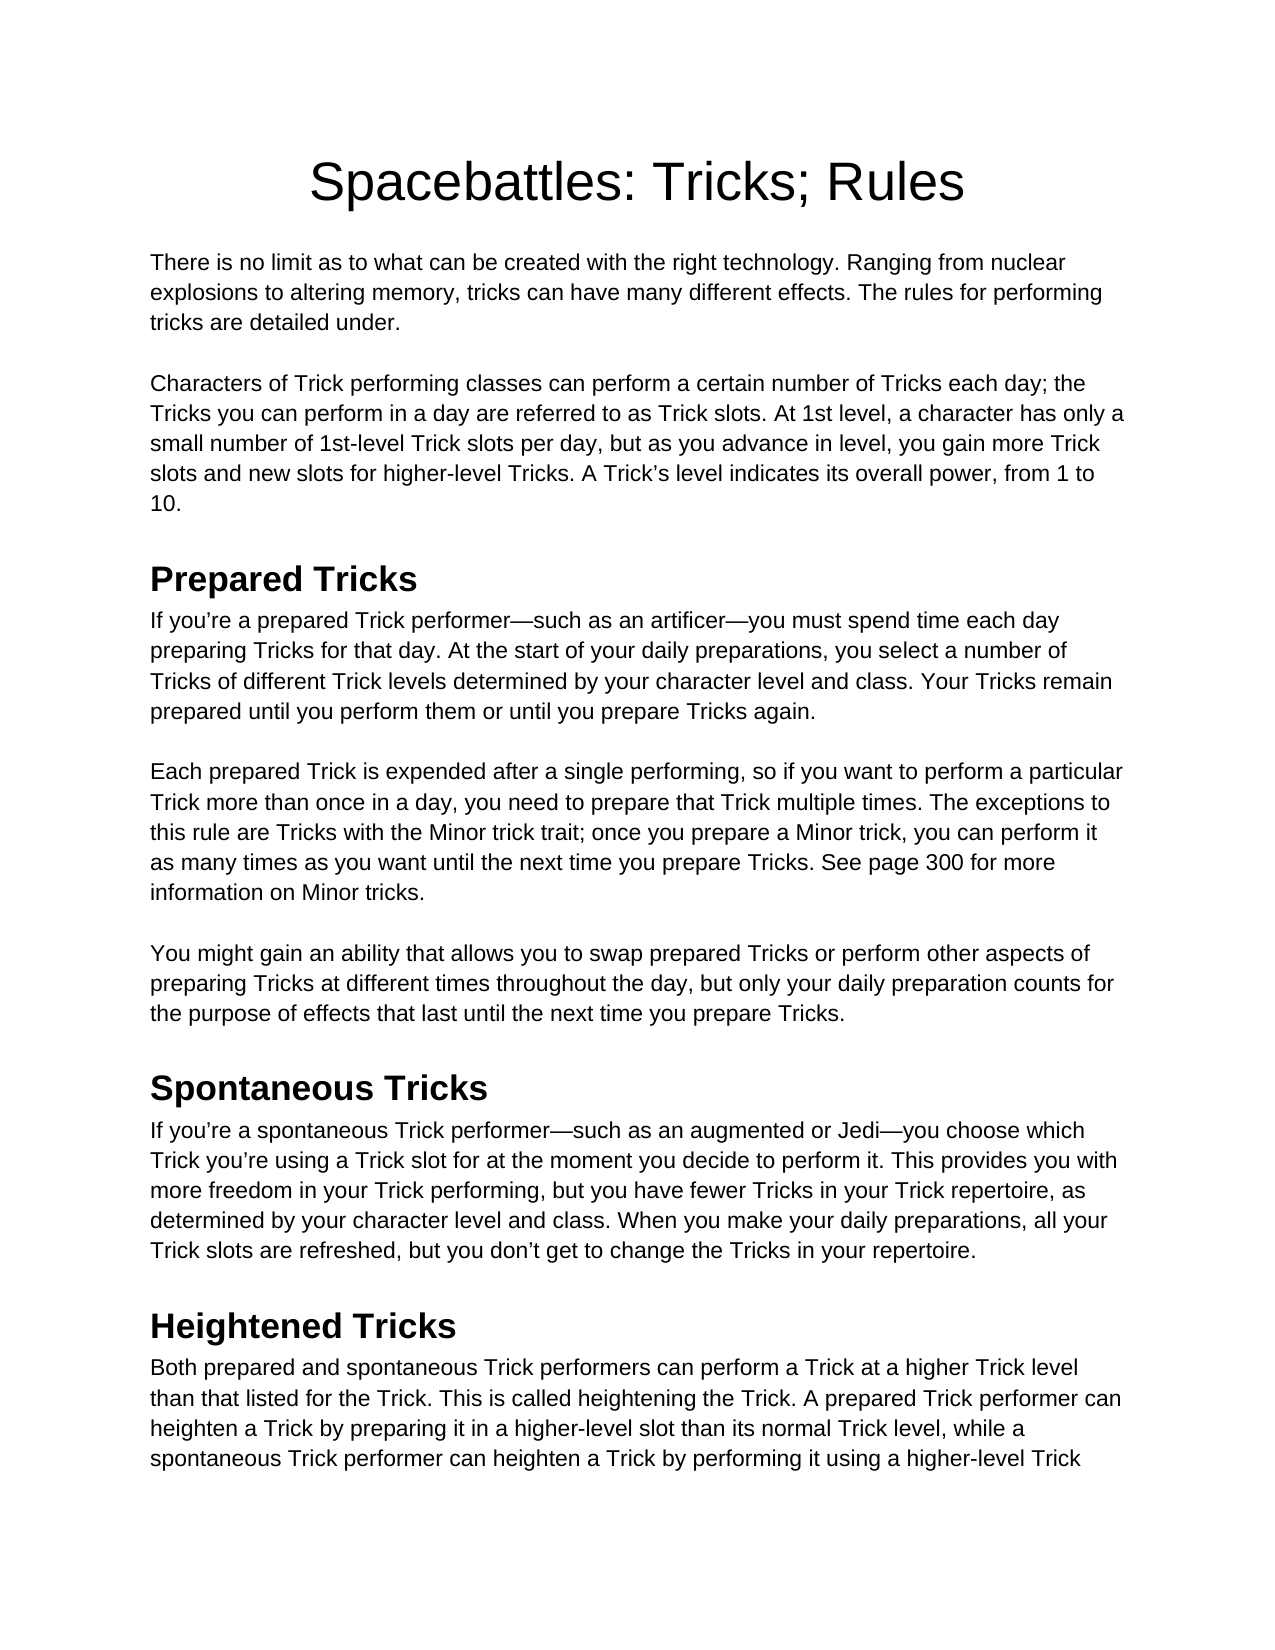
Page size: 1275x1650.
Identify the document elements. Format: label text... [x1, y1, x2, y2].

text If you’re a prepared Trick performer—such as an artificer—you must spend time each day preparing Tricks for that day. At the start of your daily preparations, you select a number of Tricks of different Trick levels determined by your character level and class. Your Tricks remain prepared until you perform them or until you prepare Tricks again. [150, 607, 1125, 724]
text There is no limit as to what can be created with the right technology. Ranging from nuclear explosions to altering memory, tricks can have many different effects. The rules for performing tricks are detailed under. [150, 249, 1125, 336]
subtitle Heightened Tricks [150, 1305, 1125, 1346]
text If you’re a spontaneous Trick performer—such as an augmented or Jedi—you choose which Trick you’re using a Trick slot for at the moment you decide to perform it. This provides you with more freedom in your Trick performing, but you have fewer Tricks in your Trick repertoire, as determined by your character level and class. When you make your daily preparations, all your Trick slots are refreshed, but you don’t get to change the Tricks in your repertoire. [150, 1117, 1125, 1264]
text Both prepared and spontaneous Trick performers can perform a Trick at a higher Trick level than that listed for the Trick. This is called heightening the Trick. A prepared Trick performer can heighten a Trick by preparing it in a higher-level slot than its normal Trick level, while a spontaneous Trick performer can heighten a Trick by performing it using a higher-level Trick [150, 1354, 1125, 1471]
text You might gain an ability that allows you to swap prepared Tricks or perform other aspects of preparing Tricks at different times throughout the day, but only your daily preparation counts for the purpose of effects that last until the next time you prepare Tricks. [150, 939, 1125, 1026]
subtitle Prepared Tricks [150, 558, 1125, 599]
title Spacebattles: Tricks; Rules [150, 150, 1125, 212]
text Each prepared Trick is expended after a single performing, so if you want to perform a particular Trick more than once in a day, you need to prepare that Trick multiple times. The exceptions to this rule are Tricks with the Minor trick trait; once you prepare a Minor trick, you can perform it as many times as you want until the next time you prepare Tricks. See page 300 for more information on Minor tricks. [150, 758, 1125, 905]
text Characters of Trick performing classes can perform a certain number of Tricks each day; the Tricks you can perform in a day are referred to as Trick slots. At 1st level, a character has only a small number of 1st-level Trick slots per day, but as you advance in level, you gain more Trick slots and new slots for higher-level Tricks. A Trick’s level indicates its overall power, from 1 to 10. [150, 369, 1125, 517]
subtitle Spontaneous Tricks [150, 1068, 1125, 1108]
